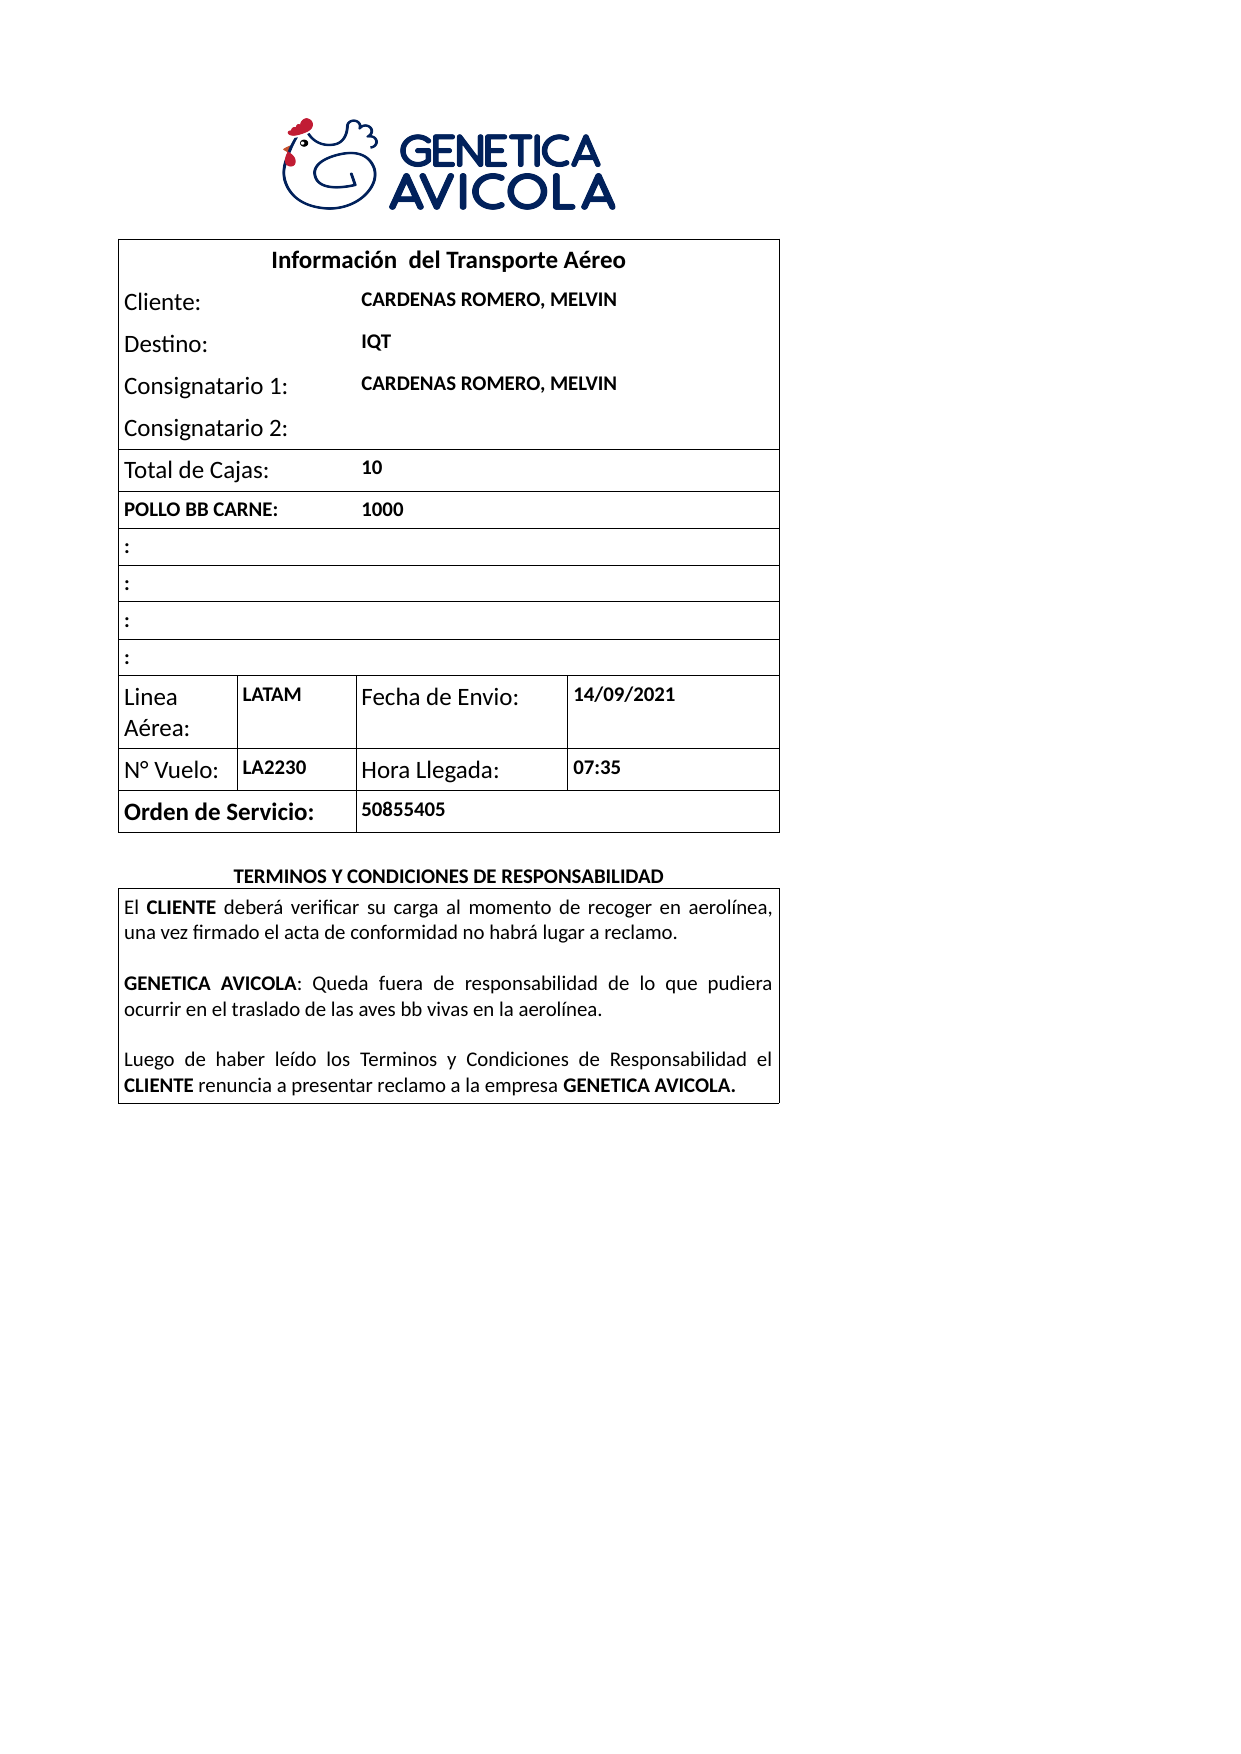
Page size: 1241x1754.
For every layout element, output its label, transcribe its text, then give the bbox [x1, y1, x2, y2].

table_cell 07:35 [568, 749, 779, 790]
table_cell N° Vuelo: [119, 749, 237, 790]
picture [282, 118, 616, 210]
table_cell : [119, 566, 356, 601]
table_cell Destino: [119, 323, 356, 364]
table_cell [356, 406, 779, 448]
table_cell 14/09/2021 [568, 676, 779, 748]
table_header Información del Transporte Aéreo [119, 240, 779, 281]
table_cell : [119, 529, 356, 564]
table_cell TERMINOS Y CONDICIONES DE RESPONSABILIDAD [118, 833, 779, 888]
table_cell 10 [356, 450, 779, 491]
table_cell Hora Llegada: [357, 749, 567, 790]
table_cell IQT [356, 323, 779, 364]
table_cell Fecha de Envio: [357, 676, 567, 748]
table_cell [356, 529, 779, 564]
table_cell POLLO BB CARNE: [119, 492, 356, 527]
table_cell Total de Cajas: [119, 450, 356, 491]
table_cell [356, 640, 779, 675]
table_cell LA2230 [238, 749, 356, 790]
table_cell 50855405 [357, 791, 779, 832]
table_cell CARDENAS ROMERO, MELVIN [356, 365, 779, 406]
table_cell : [119, 602, 356, 638]
table_cell LATAM [238, 676, 356, 748]
table_cell Consignatario 1: [119, 365, 356, 406]
table_cell CARDENAS ROMERO, MELVIN [356, 281, 779, 322]
table_cell Consignatario 2: [119, 406, 356, 448]
table_cell 1000 [356, 492, 779, 527]
table_cell : [119, 640, 356, 675]
table_cell Cliente: [119, 281, 356, 322]
table_cell Linea Aérea: [119, 676, 237, 748]
table_cell El CLIENTE deberá verificar su carga al momento de recoger en aerolínea, una vez firmado el acta de conformidad no habrá lugar a reclamo. GENETICA AVICOLA: Queda fuera de responsabilidad de lo que pudiera ocurrir en el traslado de las aves bb vivas en la aerolínea. Luego de haber leído los Terminos y Condiciones de Responsabilidad el CLIENTE renuncia a presentar reclamo a la empresa GENETICA AVICOLA. [119, 889, 779, 1103]
table_cell Orden de Servicio: [119, 791, 356, 832]
table_cell [356, 566, 779, 601]
table_cell [356, 602, 779, 638]
